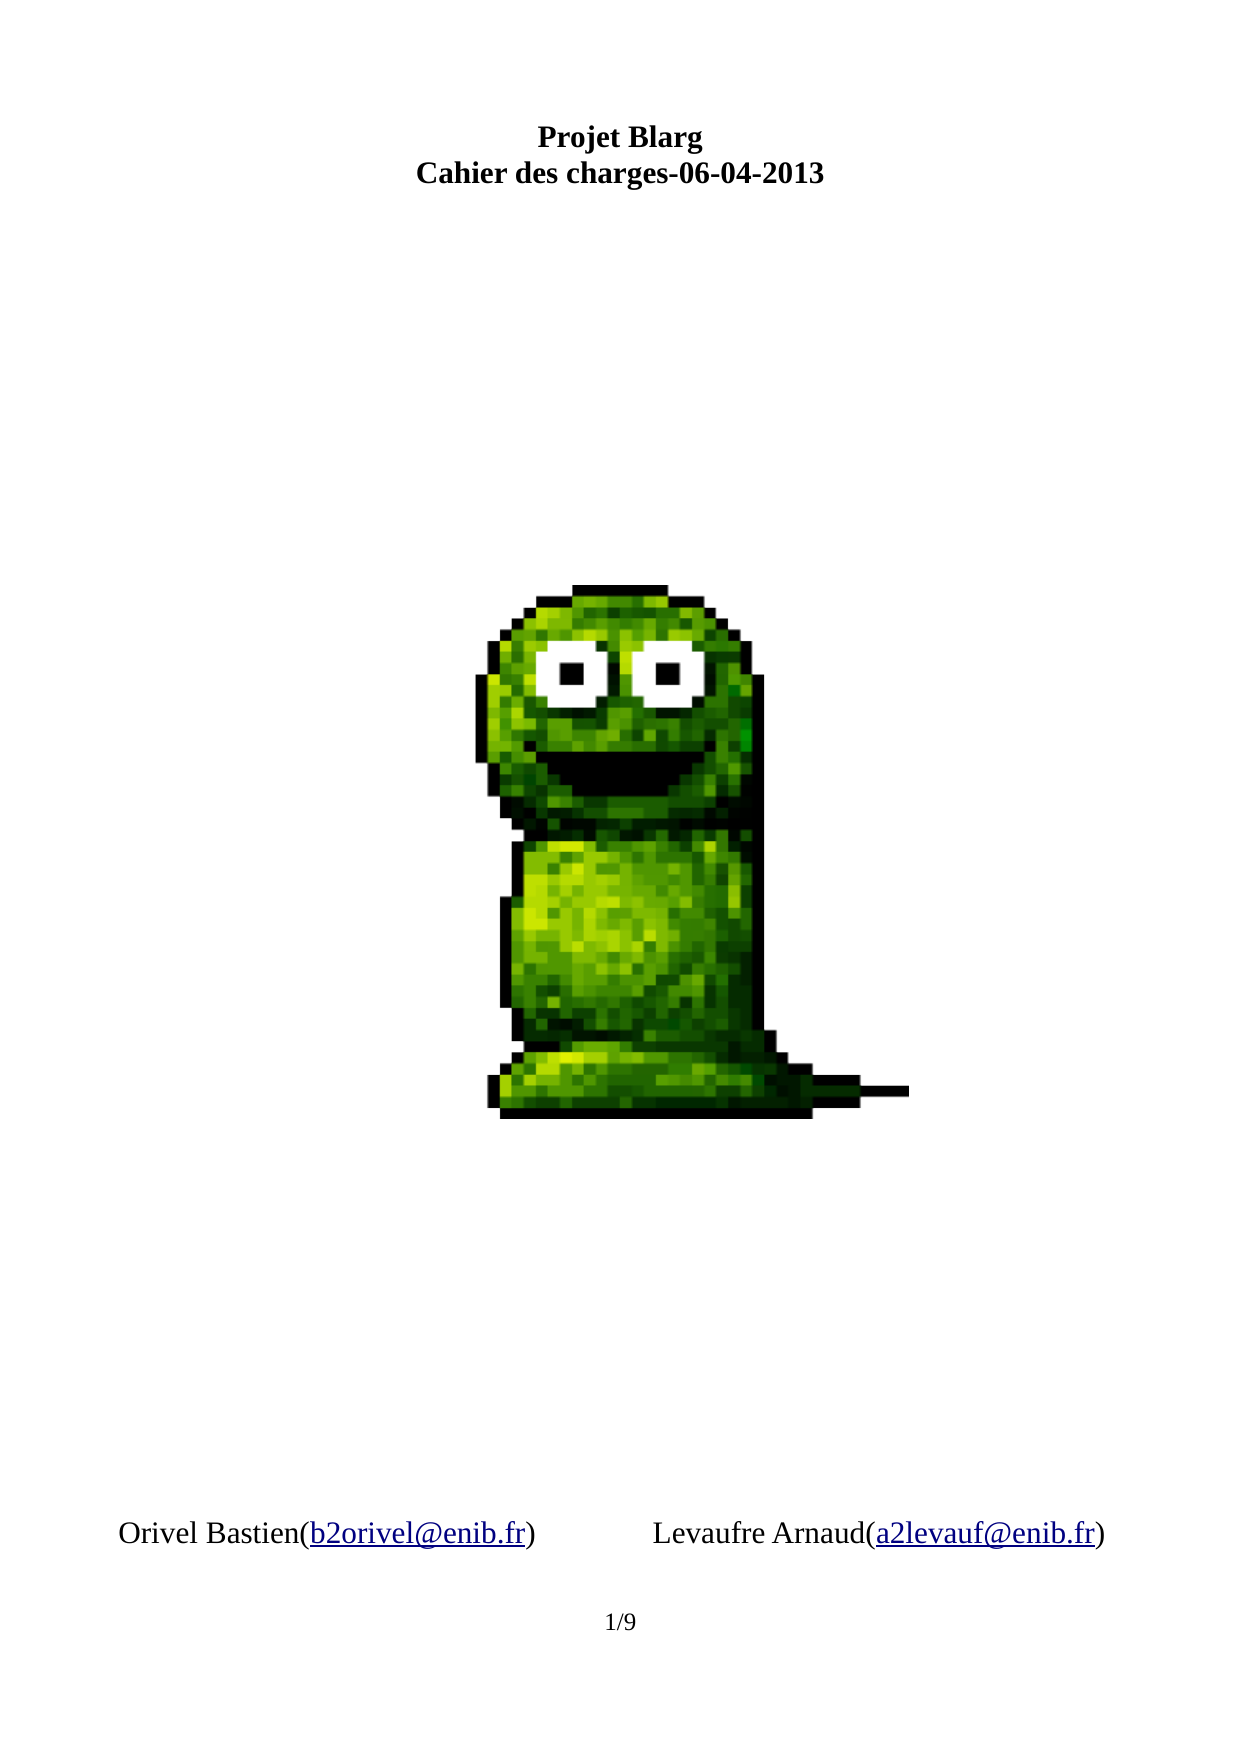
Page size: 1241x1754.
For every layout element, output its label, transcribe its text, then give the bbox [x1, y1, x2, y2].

text Projet Blarg [118, 118, 1122, 154]
text Orivel Bastien(b2orivel@enib.fr) Levaufre Arnaud(a2levauf@enib.fr) [118, 1514, 1122, 1550]
picture [331, 585, 909, 1119]
text Cahier des charges-06-04-2013 [118, 154, 1122, 190]
